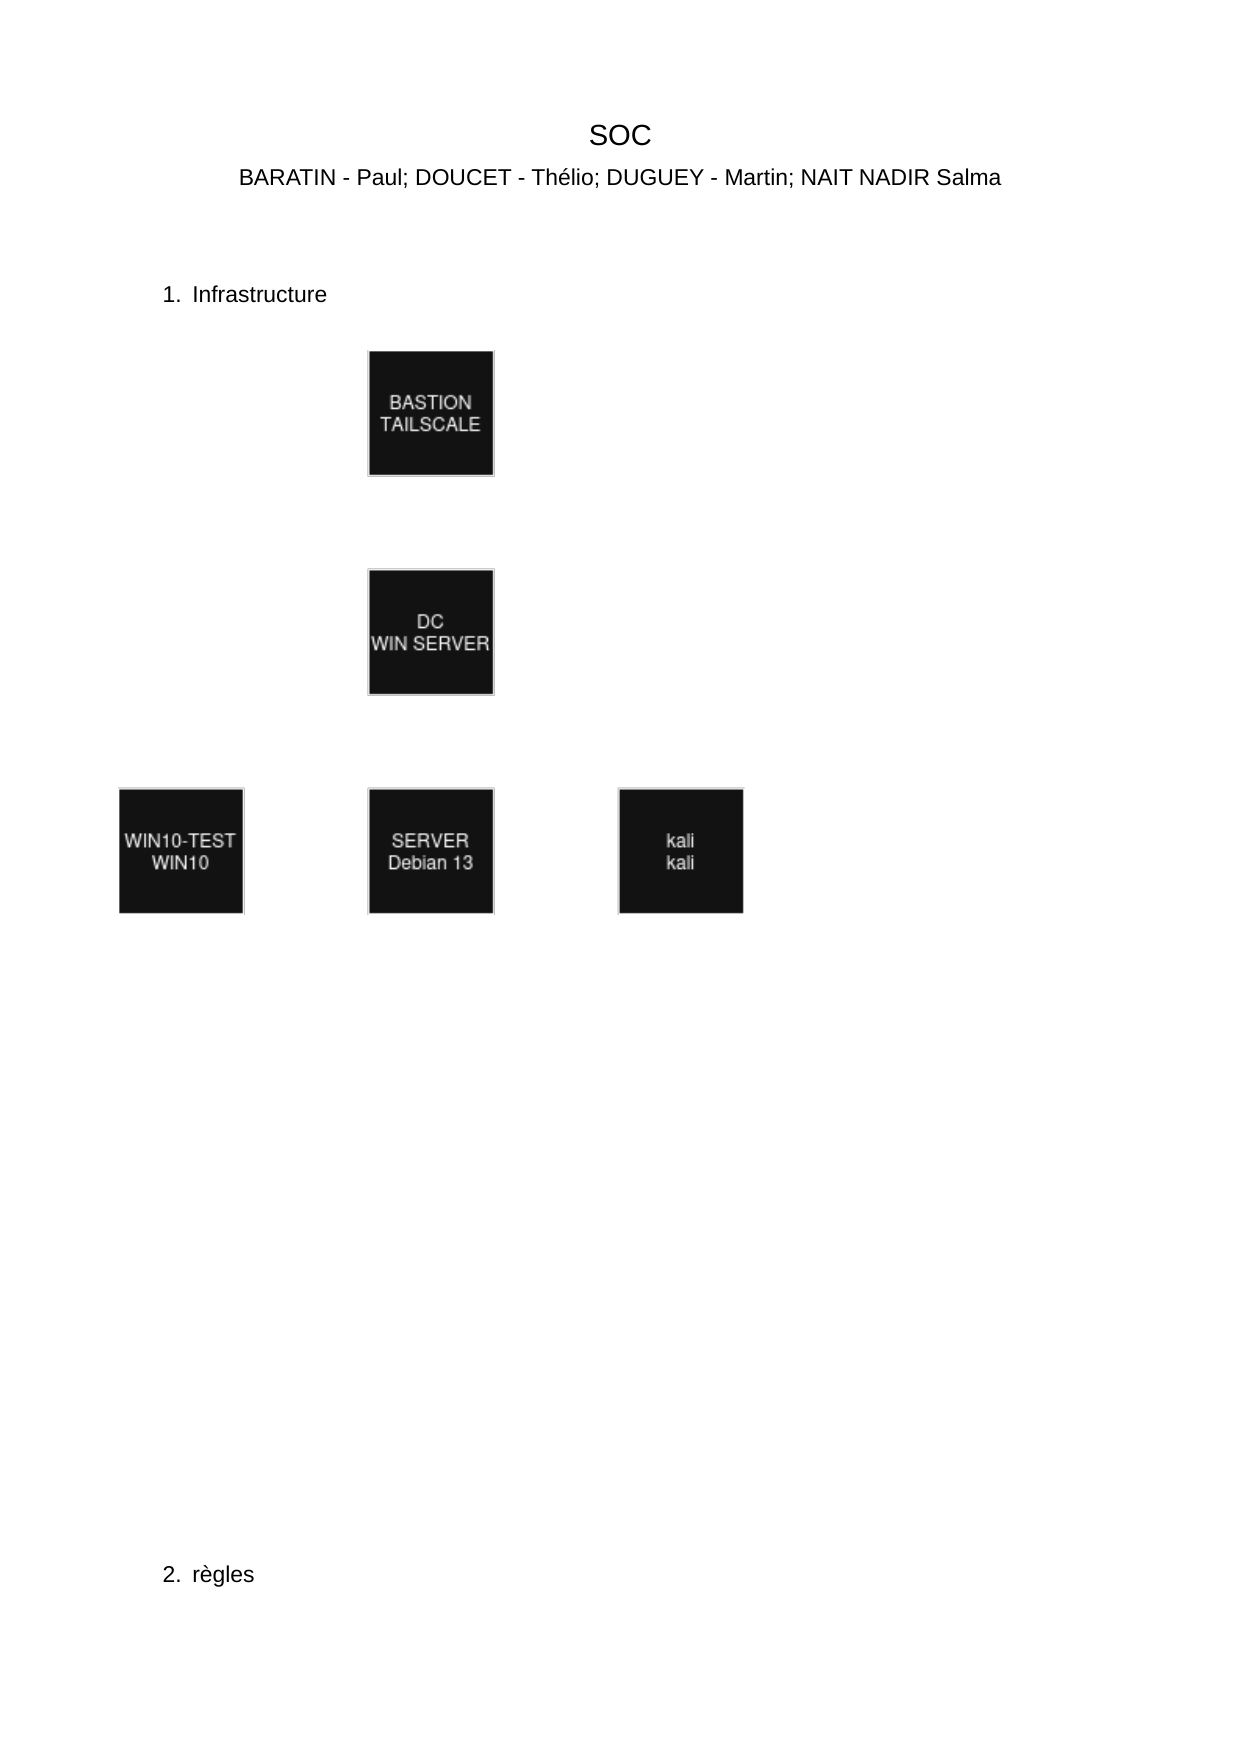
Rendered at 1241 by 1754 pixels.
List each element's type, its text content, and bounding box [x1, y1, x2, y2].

list Infrastructure [162, 281, 1122, 308]
picture [118, 350, 745, 915]
list règles [162, 1561, 1122, 1587]
text SOC [118, 118, 1122, 152]
text BARATIN - Paul; DOUCET - Thélio; DUGUEY - Martin; NAIT NADIR Salma [118, 164, 1122, 191]
